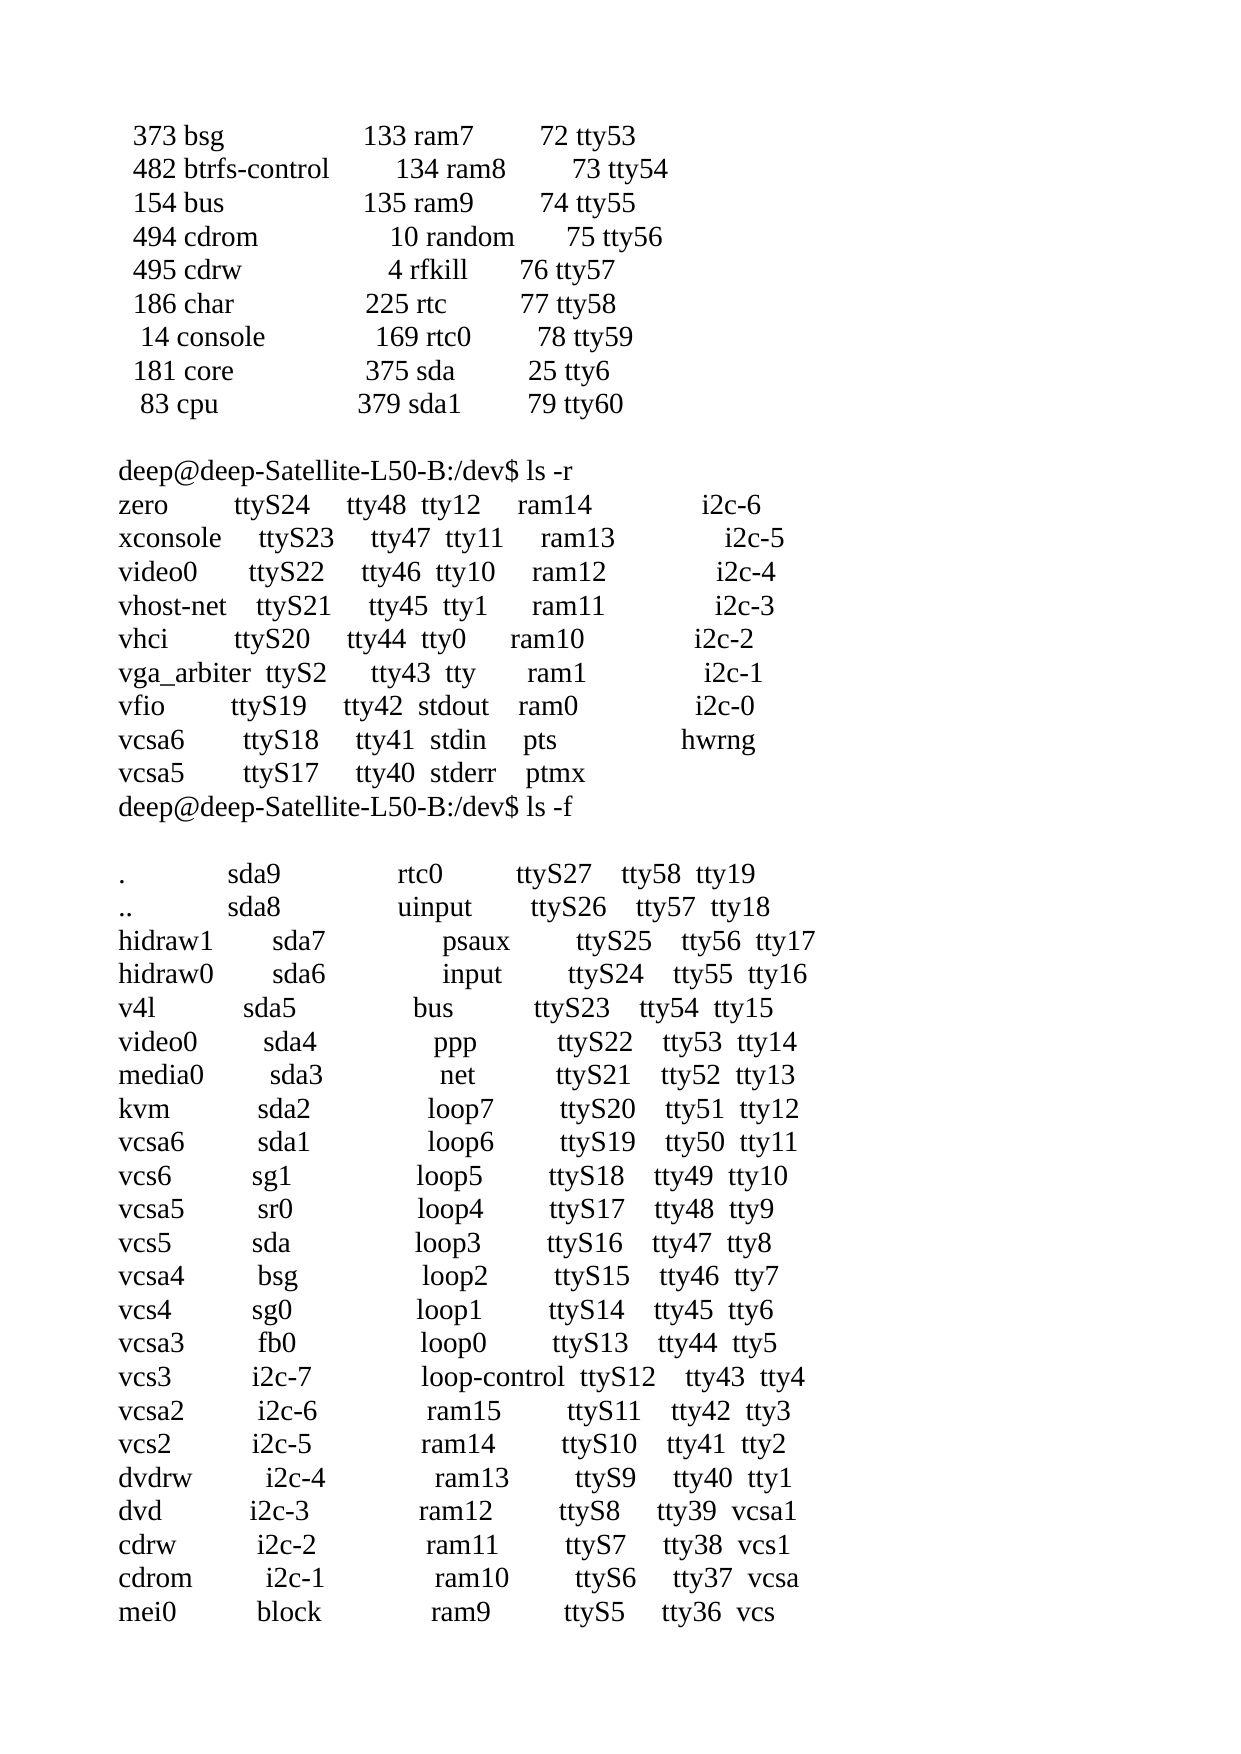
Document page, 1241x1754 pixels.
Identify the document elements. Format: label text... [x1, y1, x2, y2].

text kvm sda2 loop7 ttyS20 tty51 tty12 [118, 1091, 1122, 1124]
text vcsa2 i2c-6 ram15 ttyS11 tty42 tty3 [118, 1393, 1122, 1426]
text . sda9 rtc0 ttyS27 tty58 tty19 [118, 856, 1122, 889]
text deep@deep-Satellite-L50-B:/dev$ ls -r [118, 453, 1122, 487]
text xconsole ttyS23 tty47 tty11 ram13 i2c-5 [118, 521, 1122, 554]
text vfio ttyS19 tty42 stdout ram0 i2c-0 [118, 688, 1122, 722]
text vcs4 sg0 loop1 ttyS14 tty45 tty6 [118, 1292, 1122, 1326]
text vcsa5 sr0 loop4 ttyS17 tty48 tty9 [118, 1191, 1122, 1225]
text 373 bsg 133 ram7 72 tty53 [118, 118, 1122, 152]
text dvd i2c-3 ram12 ttyS8 tty39 vcsa1 [118, 1493, 1122, 1527]
text vcsa3 fb0 loop0 ttyS13 tty44 tty5 [118, 1326, 1122, 1359]
text 495 cdrw 4 rfkill 76 tty57 [118, 252, 1122, 286]
text dvdrw i2c-4 ram13 ttyS9 tty40 tty1 [118, 1460, 1122, 1493]
text deep@deep-Satellite-L50-B:/dev$ ls -f [118, 789, 1122, 822]
text v4l sda5 bus ttyS23 tty54 tty15 [118, 990, 1122, 1024]
text media0 sda3 net ttyS21 tty52 tty13 [118, 1057, 1122, 1091]
text 154 bus 135 ram9 74 tty55 [118, 185, 1122, 219]
text vga_arbiter ttyS2 tty43 tty ram1 i2c-1 [118, 655, 1122, 688]
text 14 console 169 rtc0 78 tty59 [118, 319, 1122, 353]
text vcs5 sda loop3 ttyS16 tty47 tty8 [118, 1225, 1122, 1258]
text video0 sda4 ppp ttyS22 tty53 tty14 [118, 1024, 1122, 1057]
text video0 ttyS22 tty46 tty10 ram12 i2c-4 [118, 554, 1122, 588]
text 494 cdrom 10 random 75 tty56 [118, 219, 1122, 252]
text vcs3 i2c-7 loop-control ttyS12 tty43 tty4 [118, 1359, 1122, 1393]
text mei0 block ram9 ttyS5 tty36 vcs [118, 1594, 1122, 1627]
text vhci ttyS20 tty44 tty0 ram10 i2c-2 [118, 621, 1122, 655]
text zero ttyS24 tty48 tty12 ram14 i2c-6 [118, 487, 1122, 521]
text cdrw i2c-2 ram11 ttyS7 tty38 vcs1 [118, 1527, 1122, 1560]
text hidraw1 sda7 psaux ttyS25 tty56 tty17 [118, 923, 1122, 957]
text vcs6 sg1 loop5 ttyS18 tty49 tty10 [118, 1158, 1122, 1191]
text vcsa4 bsg loop2 ttyS15 tty46 tty7 [118, 1258, 1122, 1292]
text vcs2 i2c-5 ram14 ttyS10 tty41 tty2 [118, 1426, 1122, 1460]
text vcsa6 sda1 loop6 ttyS19 tty50 tty11 [118, 1124, 1122, 1158]
text 186 char 225 rtc 77 tty58 [118, 286, 1122, 319]
text 83 cpu 379 sda1 79 tty60 [118, 386, 1122, 420]
text vcsa6 ttyS18 tty41 stdin pts hwrng [118, 722, 1122, 755]
text .. sda8 uinput ttyS26 tty57 tty18 [118, 889, 1122, 923]
text hidraw0 sda6 input ttyS24 tty55 tty16 [118, 957, 1122, 990]
text 181 core 375 sda 25 tty6 [118, 353, 1122, 386]
text 482 btrfs-control 134 ram8 73 tty54 [118, 152, 1122, 185]
text vcsa5 ttyS17 tty40 stderr ptmx [118, 755, 1122, 789]
text vhost-net ttyS21 tty45 tty1 ram11 i2c-3 [118, 588, 1122, 621]
text cdrom i2c-1 ram10 ttyS6 tty37 vcsa [118, 1560, 1122, 1594]
